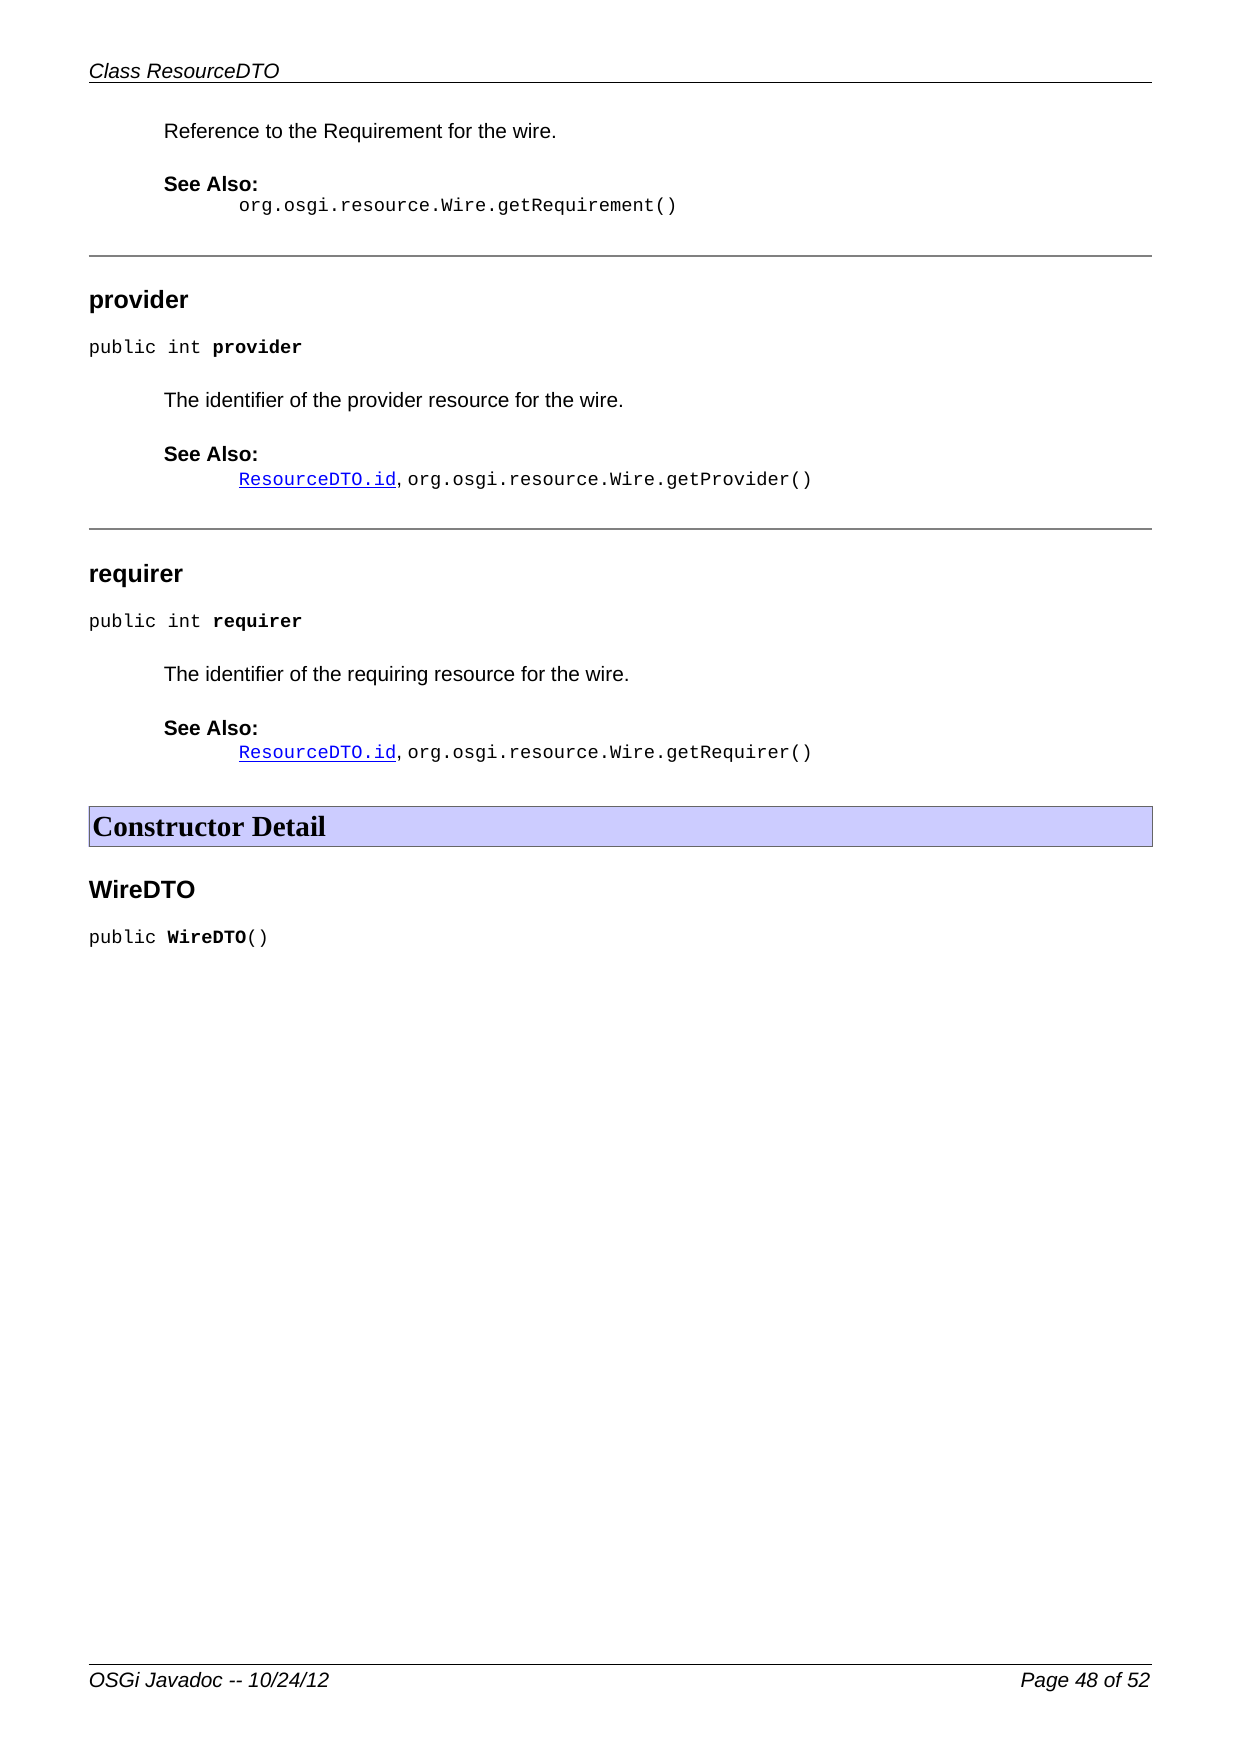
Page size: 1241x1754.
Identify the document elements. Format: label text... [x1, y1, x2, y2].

text See Also: [163, 441, 1152, 465]
text public WireDTO() [88, 928, 1152, 949]
text ResourceDTO.id, org.osgi.resource.Wire.getProvider() [238, 465, 1152, 491]
text ResourceDTO.id, org.osgi.resource.Wire.getRequirer() [238, 739, 1152, 764]
text org.osgi.resource.Wire.getRequirement() [238, 196, 1152, 217]
text The identifier of the requiring resource for the wire. [163, 662, 1152, 686]
text See Also: [163, 715, 1152, 739]
subtitle WireDTO [88, 875, 1152, 904]
text public int requirer [88, 612, 1152, 633]
text public int provider [88, 338, 1152, 359]
subtitle Constructor Detail [90, 807, 1152, 846]
text Reference to the Requirement for the wire. [163, 118, 1152, 142]
subtitle provider [88, 285, 1152, 314]
text The identifier of the provider resource for the wire. [163, 388, 1152, 412]
text See Also: [163, 172, 1152, 196]
subtitle requirer [88, 559, 1152, 588]
